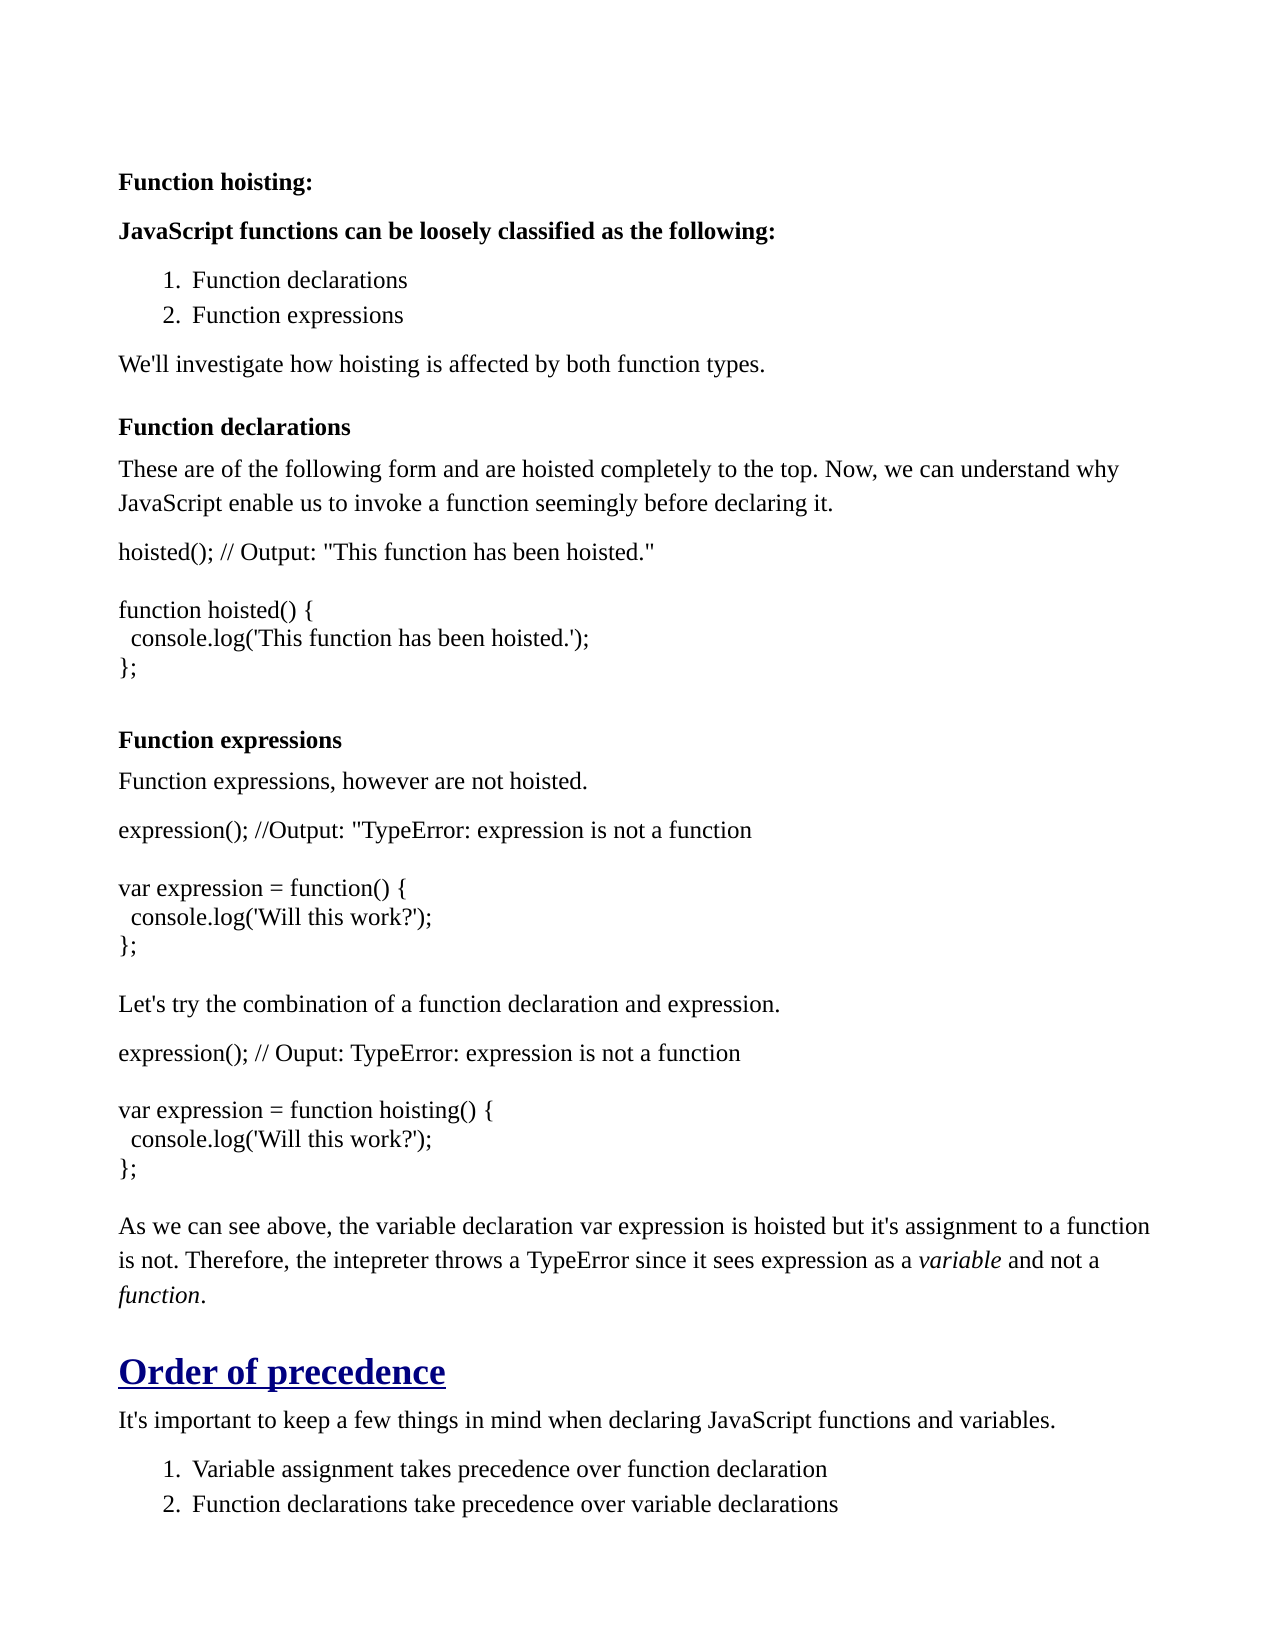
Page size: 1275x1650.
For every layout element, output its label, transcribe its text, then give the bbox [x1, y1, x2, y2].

text Let's try the combination of a function declaration and expression. [118, 989, 1157, 1017]
text }; [118, 652, 1157, 681]
text var expression = function() { [118, 873, 1157, 902]
text }; [118, 930, 1157, 959]
text console.log('Will this work?'); [118, 902, 1157, 930]
text It's important to keep a few things in mind when declaring JavaScript functions and variables. [118, 1405, 1157, 1434]
text As we can see above, the variable declaration var expression is hoisted but it's assignment to a function is not. Therefore, the intepreter throws a TypeError since it sees expression as a variable and not a function. [118, 1211, 1157, 1309]
list Variable assignment takes precedence over function declaration [162, 1454, 1157, 1483]
subtitle Function declarations [118, 412, 1157, 441]
text var expression = function hoisting() { [118, 1095, 1157, 1124]
text hoisted(); // Output: "This function has been hoisted." [118, 537, 1157, 566]
subtitle Function expressions [118, 725, 1157, 754]
text Function hoisting: [118, 167, 1157, 196]
text JavaScript functions can be loosely classified as the following: [118, 216, 1157, 245]
text function hoisted() { [118, 595, 1157, 623]
list Function declarations [162, 265, 1157, 294]
text Function expressions, however are not hoisted. [118, 766, 1157, 795]
text We'll investigate how hoisting is affected by both function types. [118, 349, 1157, 378]
text console.log('This function has been hoisted.'); [118, 623, 1157, 652]
text expression(); //Output: "TypeError: expression is not a function [118, 815, 1157, 844]
text }; [118, 1153, 1157, 1181]
list Function expressions [162, 300, 1157, 328]
text console.log('Will this work?'); [118, 1124, 1157, 1153]
text These are of the following form and are hoisted completely to the top. Now, we can understand why JavaScript enable us to invoke a function seemingly before declaring it. [118, 454, 1157, 517]
subtitle Order of precedence [118, 1350, 1157, 1393]
list Function declarations take precedence over variable declarations [162, 1489, 1157, 1518]
text expression(); // Ouput: TypeError: expression is not a function [118, 1038, 1157, 1066]
